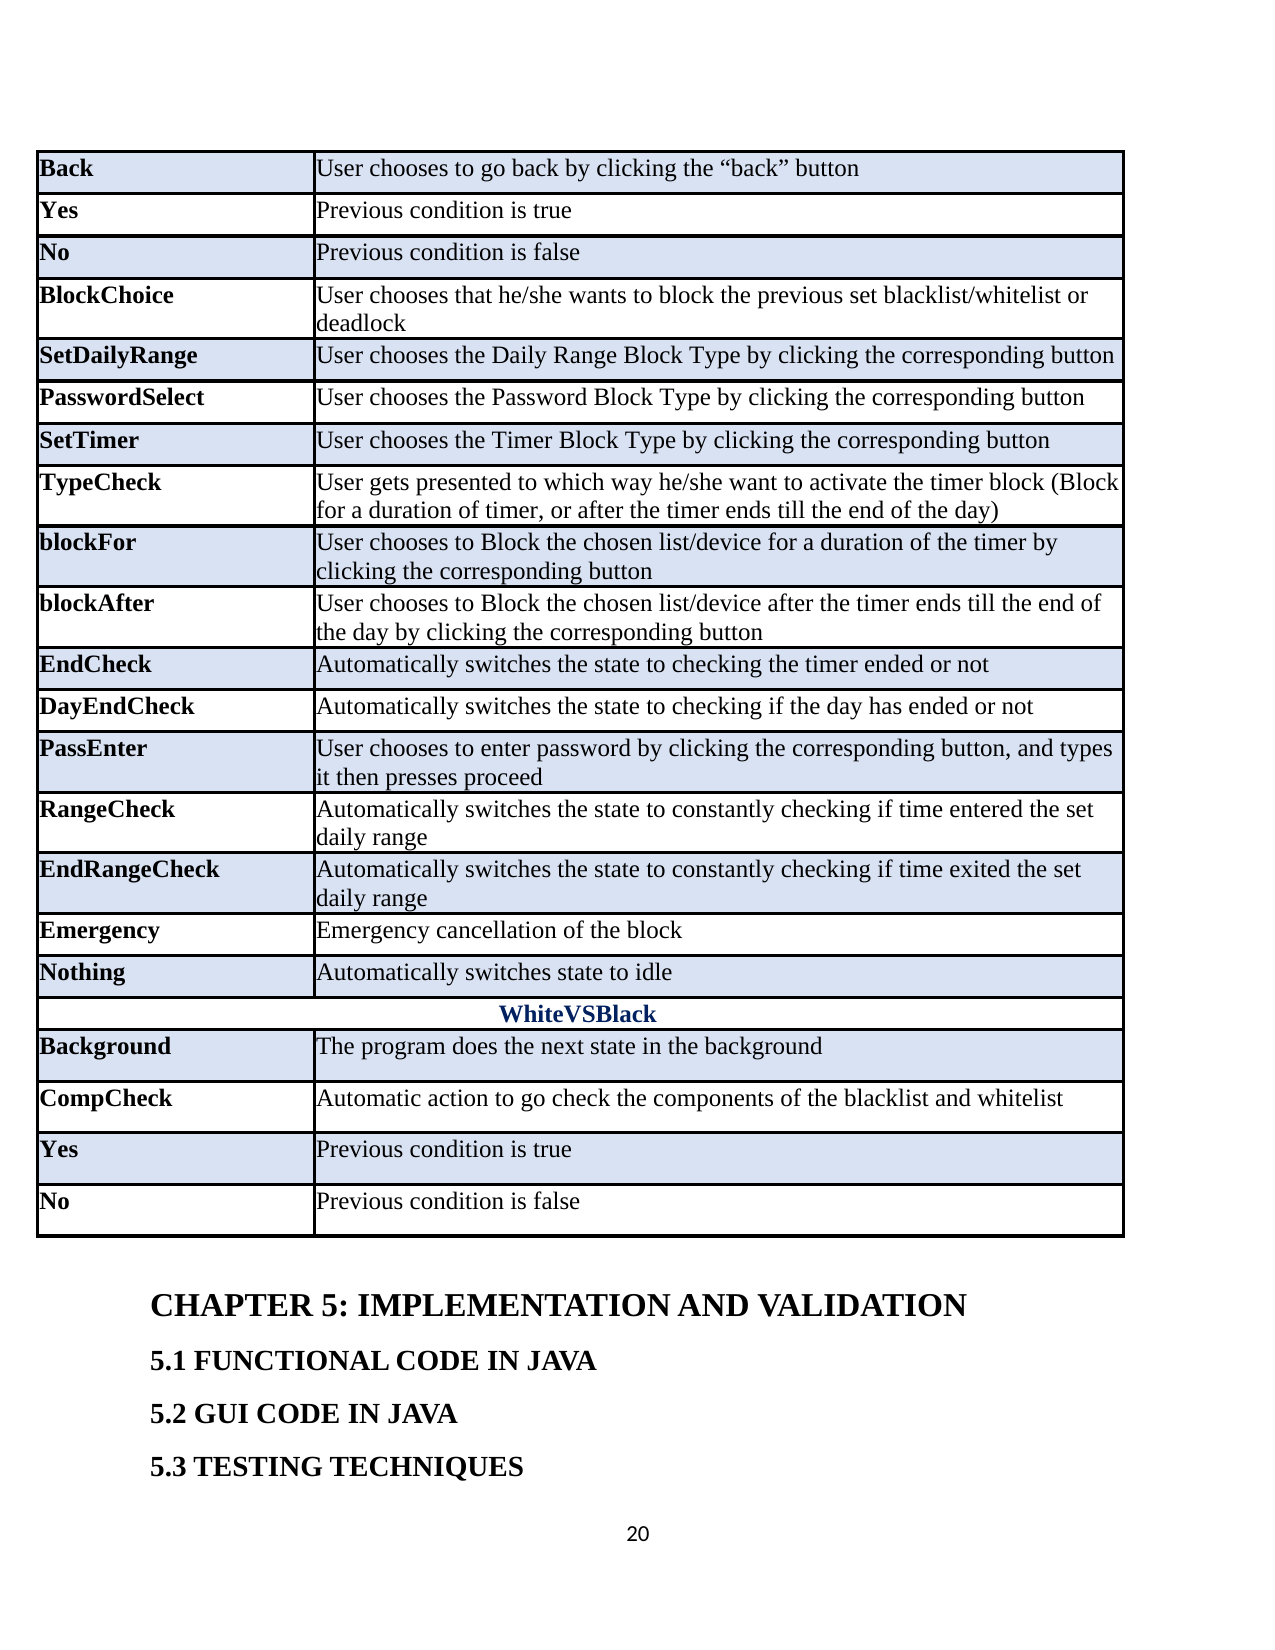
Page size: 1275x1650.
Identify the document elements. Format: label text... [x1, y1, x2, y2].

table_cell User chooses to Block the chosen list/device for a duration of the timer by clicking the corresponding button [316, 528, 1122, 585]
table_cell No [39, 1186, 313, 1234]
table_cell PasswordSelect [39, 383, 313, 422]
table_cell WhiteVSBlack [39, 999, 1122, 1028]
text CHAPTER 5: IMPLEMENTATION AND VALIDATION [150, 1285, 1125, 1323]
table_cell Automatically switches the state to constantly checking if time exited the set daily range [316, 854, 1122, 912]
table_cell Previous condition is false [316, 238, 1122, 277]
table_cell blockAfter [39, 588, 313, 646]
table_cell Previous condition is false [316, 1186, 1122, 1234]
table_cell BlockChoice [39, 280, 313, 337]
table_cell Back [39, 153, 313, 192]
table_cell RangeCheck [39, 794, 313, 851]
table_cell Yes [39, 195, 313, 234]
table_cell Automatically switches state to idle [316, 957, 1122, 996]
table_cell User chooses to Block the chosen list/device after the timer ends till the end of the day by clicking the corresponding button [316, 588, 1122, 646]
table_cell Emergency [39, 915, 313, 954]
table_cell CompCheck [39, 1083, 313, 1131]
table_cell PassEnter [39, 733, 313, 791]
table_cell Emergency cancellation of the block [316, 915, 1122, 954]
table_cell User chooses the Timer Block Type by clicking the corresponding button [316, 425, 1122, 464]
table_cell User chooses the Daily Range Block Type by clicking the corresponding button [316, 340, 1122, 379]
table_cell Automatically switches the state to checking if the day has ended or not [316, 691, 1122, 730]
table_cell Background [39, 1031, 313, 1080]
table_cell EndRangeCheck [39, 854, 313, 912]
table_cell SetDailyRange [39, 340, 313, 379]
table_cell No [39, 238, 313, 277]
table_cell Automatically switches the state to checking the timer ended or not [316, 649, 1122, 688]
table_cell blockFor [39, 528, 313, 585]
table_cell User chooses that he/she wants to block the previous set blacklist/whitelist or deadlock [316, 280, 1122, 337]
table_cell Automatic action to go check the components of the blacklist and whitelist [316, 1083, 1122, 1131]
table_cell DayEndCheck [39, 691, 313, 730]
table_cell Automatically switches the state to constantly checking if time entered the set daily range [316, 794, 1122, 851]
table_cell Yes [39, 1134, 313, 1183]
table_cell Nothing [39, 957, 313, 996]
table_cell User chooses to enter password by clicking the corresponding button, and types it then presses proceed [316, 733, 1122, 791]
table_cell User chooses to go back by clicking the “back” button [316, 153, 1122, 192]
table_cell Previous condition is true [316, 1134, 1122, 1183]
text 5.1 FUNCTIONAL CODE IN JAVA [150, 1343, 1125, 1377]
text 5.3 TESTING TECHNIQUES [150, 1449, 1125, 1482]
table_cell User chooses the Password Block Type by clicking the corresponding button [316, 383, 1122, 422]
table_cell TypeCheck [39, 467, 313, 524]
table_cell Previous condition is true [316, 195, 1122, 234]
table_cell The program does the next state in the background [316, 1031, 1122, 1080]
table_cell User gets presented to which way he/she want to activate the timer block (Block for a duration of timer, or after the timer ends till the end of the day) [316, 467, 1122, 524]
text 5.2 GUI CODE IN JAVA [150, 1396, 1125, 1429]
table_cell SetTimer [39, 425, 313, 464]
table_cell EndCheck [39, 649, 313, 688]
